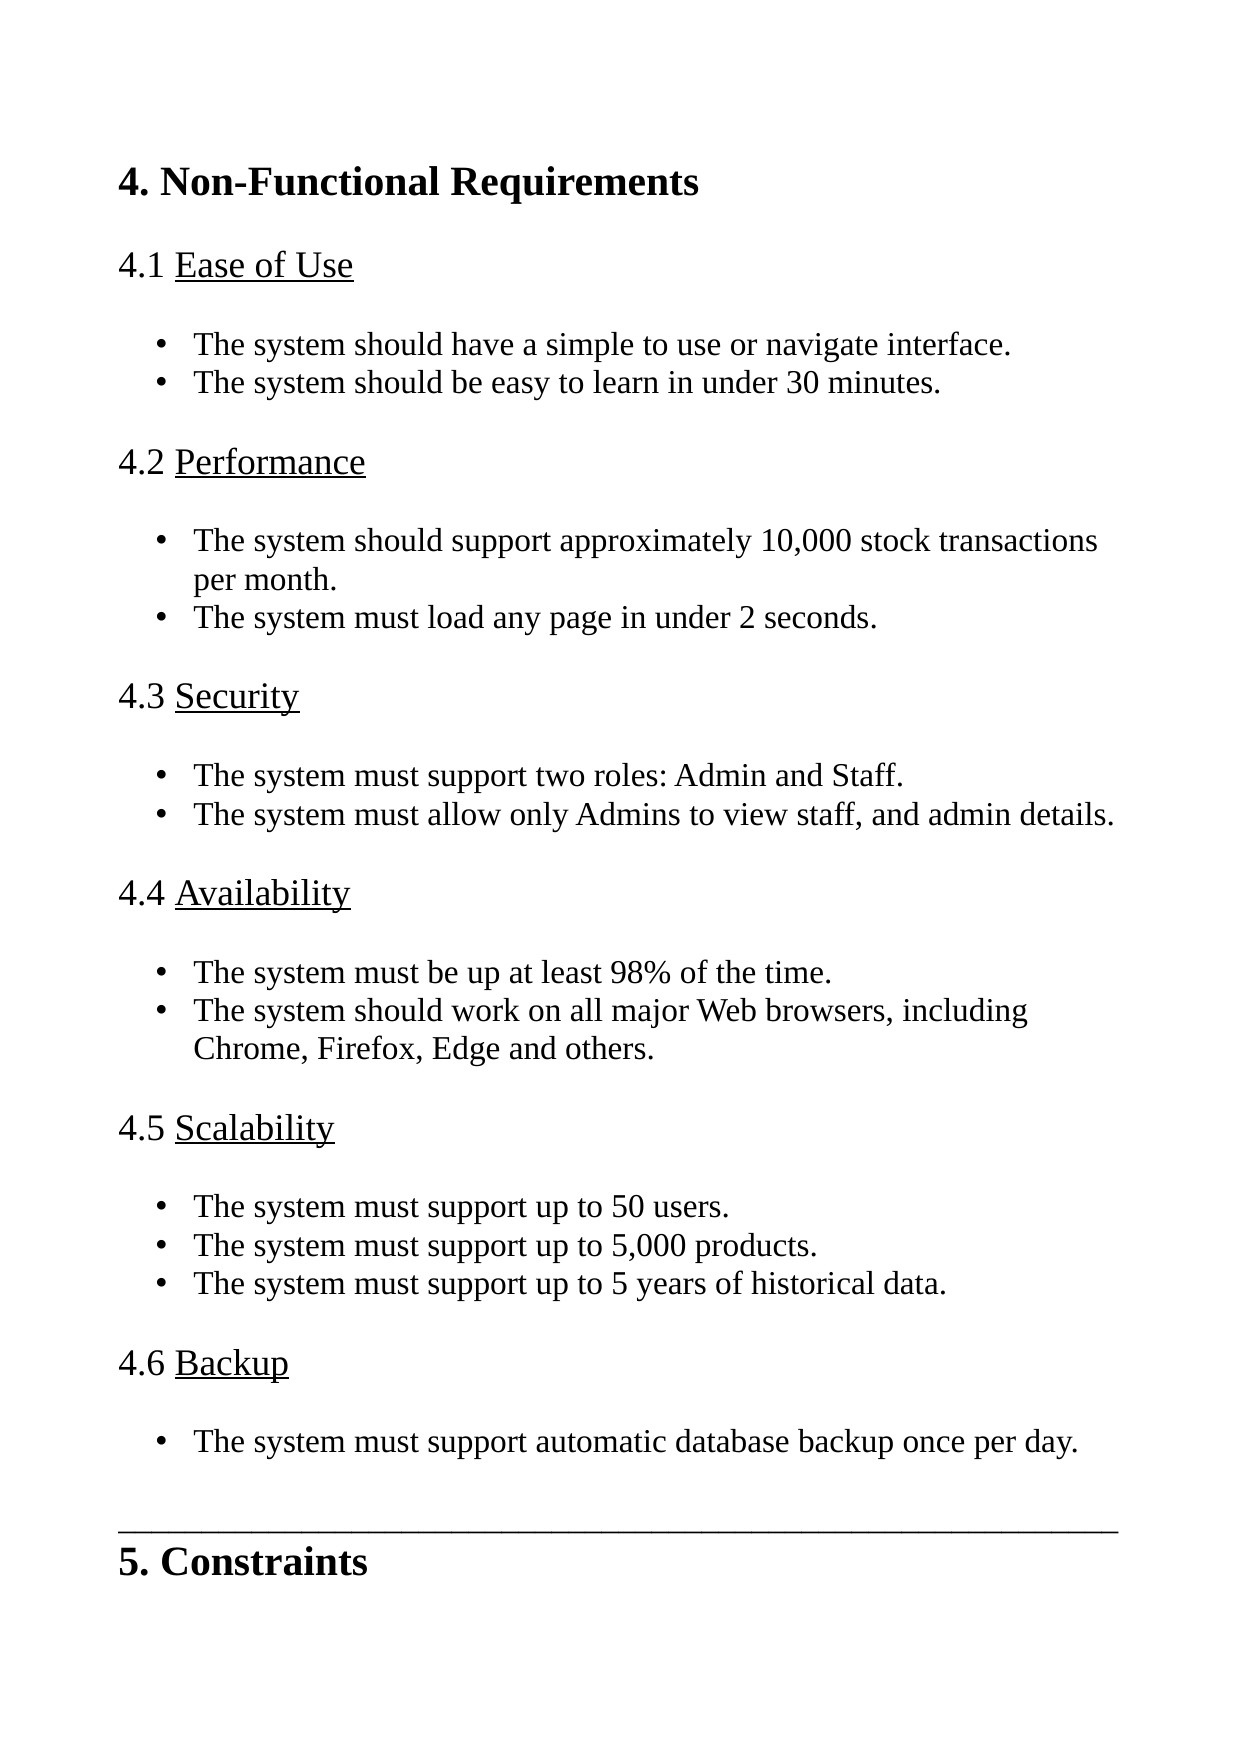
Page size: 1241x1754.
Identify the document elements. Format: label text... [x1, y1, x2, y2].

list The system must support two roles: Admin and Staff. [156, 755, 1122, 794]
text 4.6 Backup [118, 1340, 1122, 1383]
list The system must support up to 5,000 products. [156, 1225, 1122, 1263]
list The system must support up to 5 years of historical data. [156, 1263, 1122, 1302]
list The system should work on all major Web browsers, including Chrome, Firefox, Edge and others. [156, 990, 1122, 1067]
text ____________________________________________________________ [118, 1498, 1122, 1536]
text 4.4 Availability [118, 870, 1122, 913]
list The system must support automatic database backup once per day. [156, 1421, 1122, 1460]
list The system should support approximately 10,000 stock transactions per month. [156, 521, 1122, 597]
list The system must be up at least 98% of the time. [156, 952, 1122, 990]
text 4.2 Performance [118, 439, 1122, 482]
text 4.5 Scalability [118, 1105, 1122, 1148]
list The system must support up to 50 users. [156, 1187, 1122, 1225]
list The system should have a simple to use or navigate interface. [156, 324, 1122, 362]
text 4.1 Ease of Use [118, 243, 1122, 286]
text 4.3 Security [118, 674, 1122, 717]
list The system must load any page in under 2 seconds. [156, 597, 1122, 636]
text 4. Non-Functional Requirements [118, 156, 1122, 204]
list The system must allow only Admins to view staff, and admin details. [156, 794, 1122, 832]
list The system should be easy to learn in under 30 minutes. [156, 362, 1122, 401]
text 5. Constraints [118, 1536, 1122, 1584]
